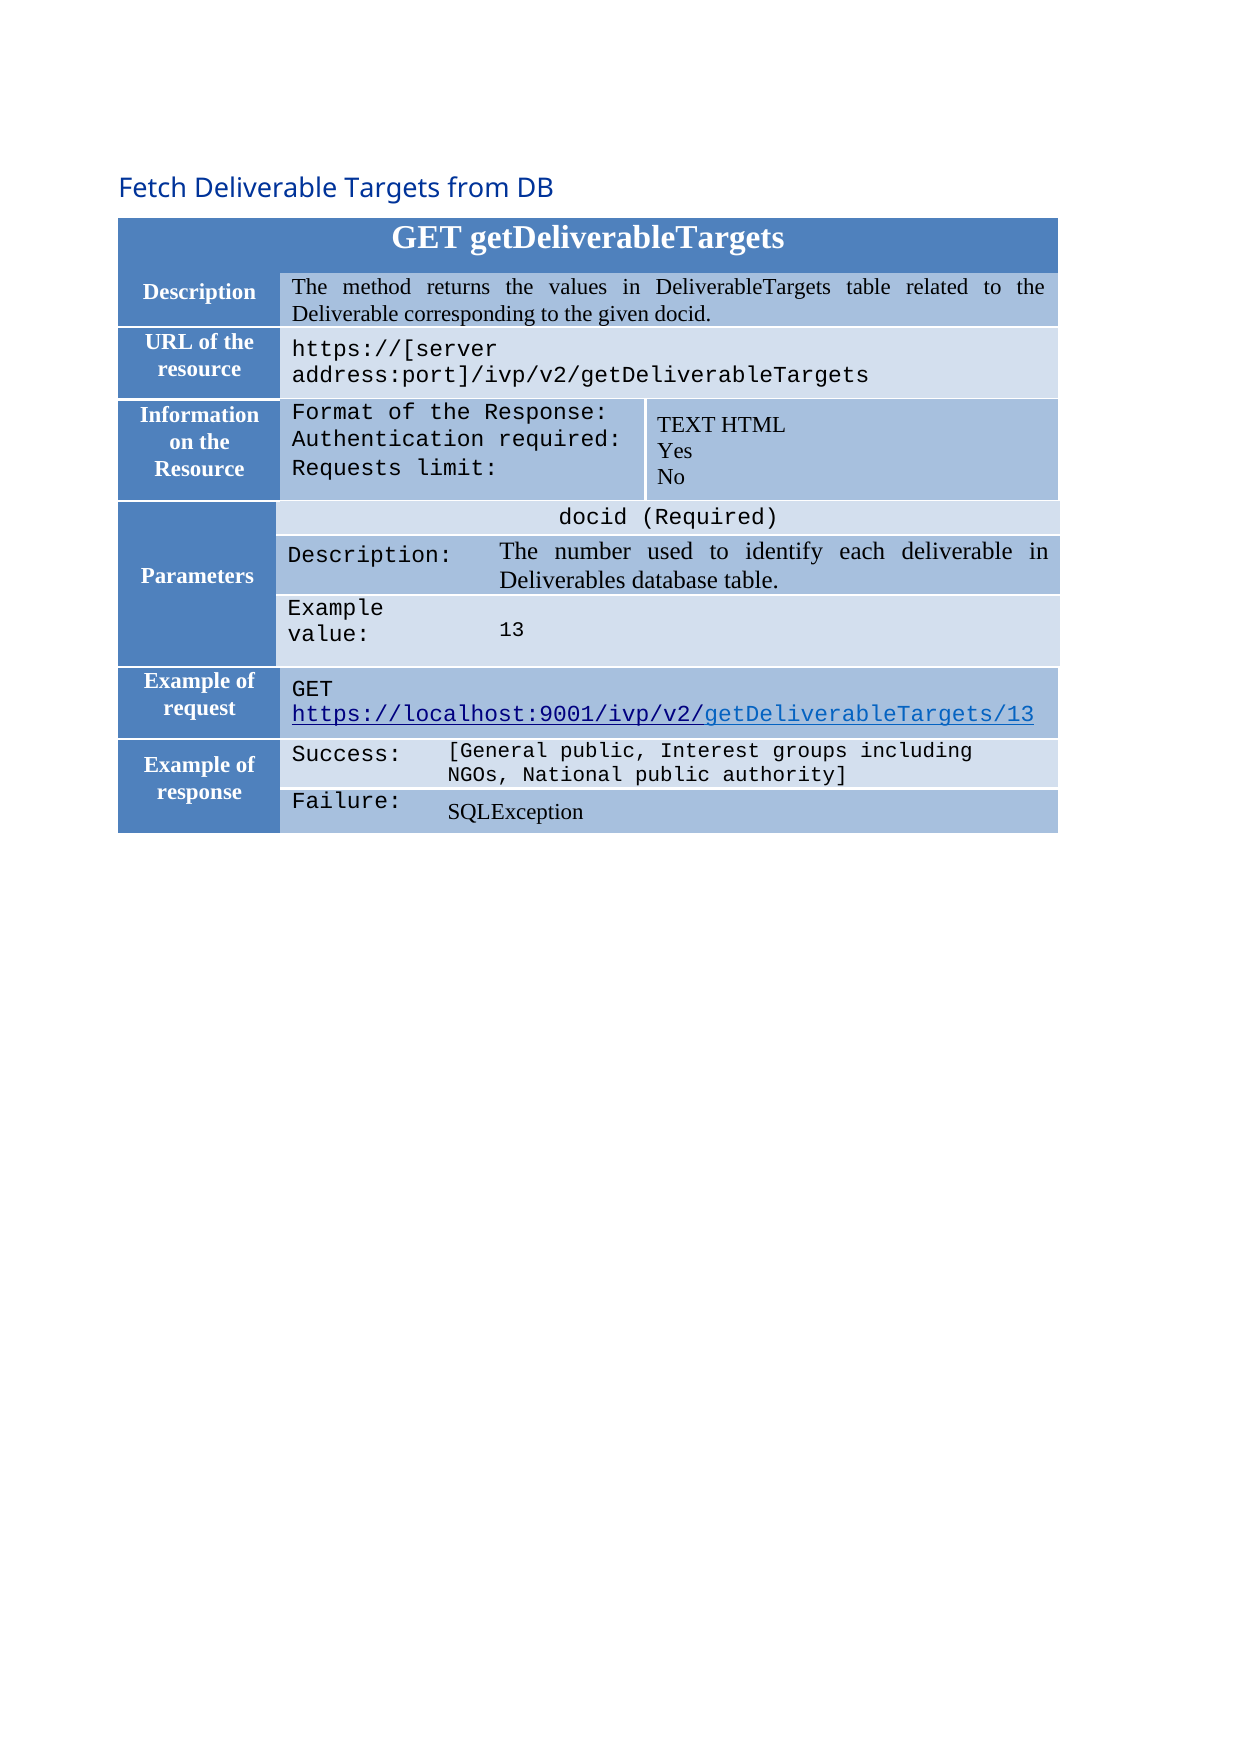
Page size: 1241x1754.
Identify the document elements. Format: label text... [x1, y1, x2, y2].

table_cell Information on the Resource [118, 401, 280, 500]
table_cell Format of the Response: Authentication required: Requests limit: [280, 399, 644, 500]
table_cell Description [118, 273, 280, 326]
table_cell GET https://localhost:9001/ivp/v2/getDeliverableTargets/13 [280, 668, 1058, 738]
table_cell Failure: [280, 790, 436, 833]
table_header GET getDeliverableTargets [118, 218, 1058, 273]
table_cell Example of response [118, 740, 280, 833]
table_cell Example of request [118, 668, 280, 738]
table_cell Success: [280, 740, 436, 787]
table_cell Description: [276, 536, 488, 594]
table_cell The method returns the values in DeliverableTargets table related to the Deliverable corresponding to the given docid. [280, 273, 1058, 326]
table_cell 13 [488, 596, 1060, 666]
table_cell docid (Required) [276, 501, 1060, 534]
table_cell Example value: [276, 596, 488, 666]
table_cell SQLException [436, 790, 1058, 833]
table_cell Parameters [118, 502, 276, 666]
table_cell The number used to identify each deliverable in Deliverables database table. [488, 536, 1060, 594]
subtitle Fetch Deliverable Targets from DB [118, 168, 1122, 205]
table_cell [General public, Interest groups including NGOs, National public authority] [436, 740, 1058, 787]
table_cell URL of the resource [118, 328, 280, 398]
table_cell TEXT HTML Yes No [647, 399, 1058, 500]
table_cell https://[server address:port]/ivp/v2/getDeliverableTargets [280, 328, 1058, 398]
